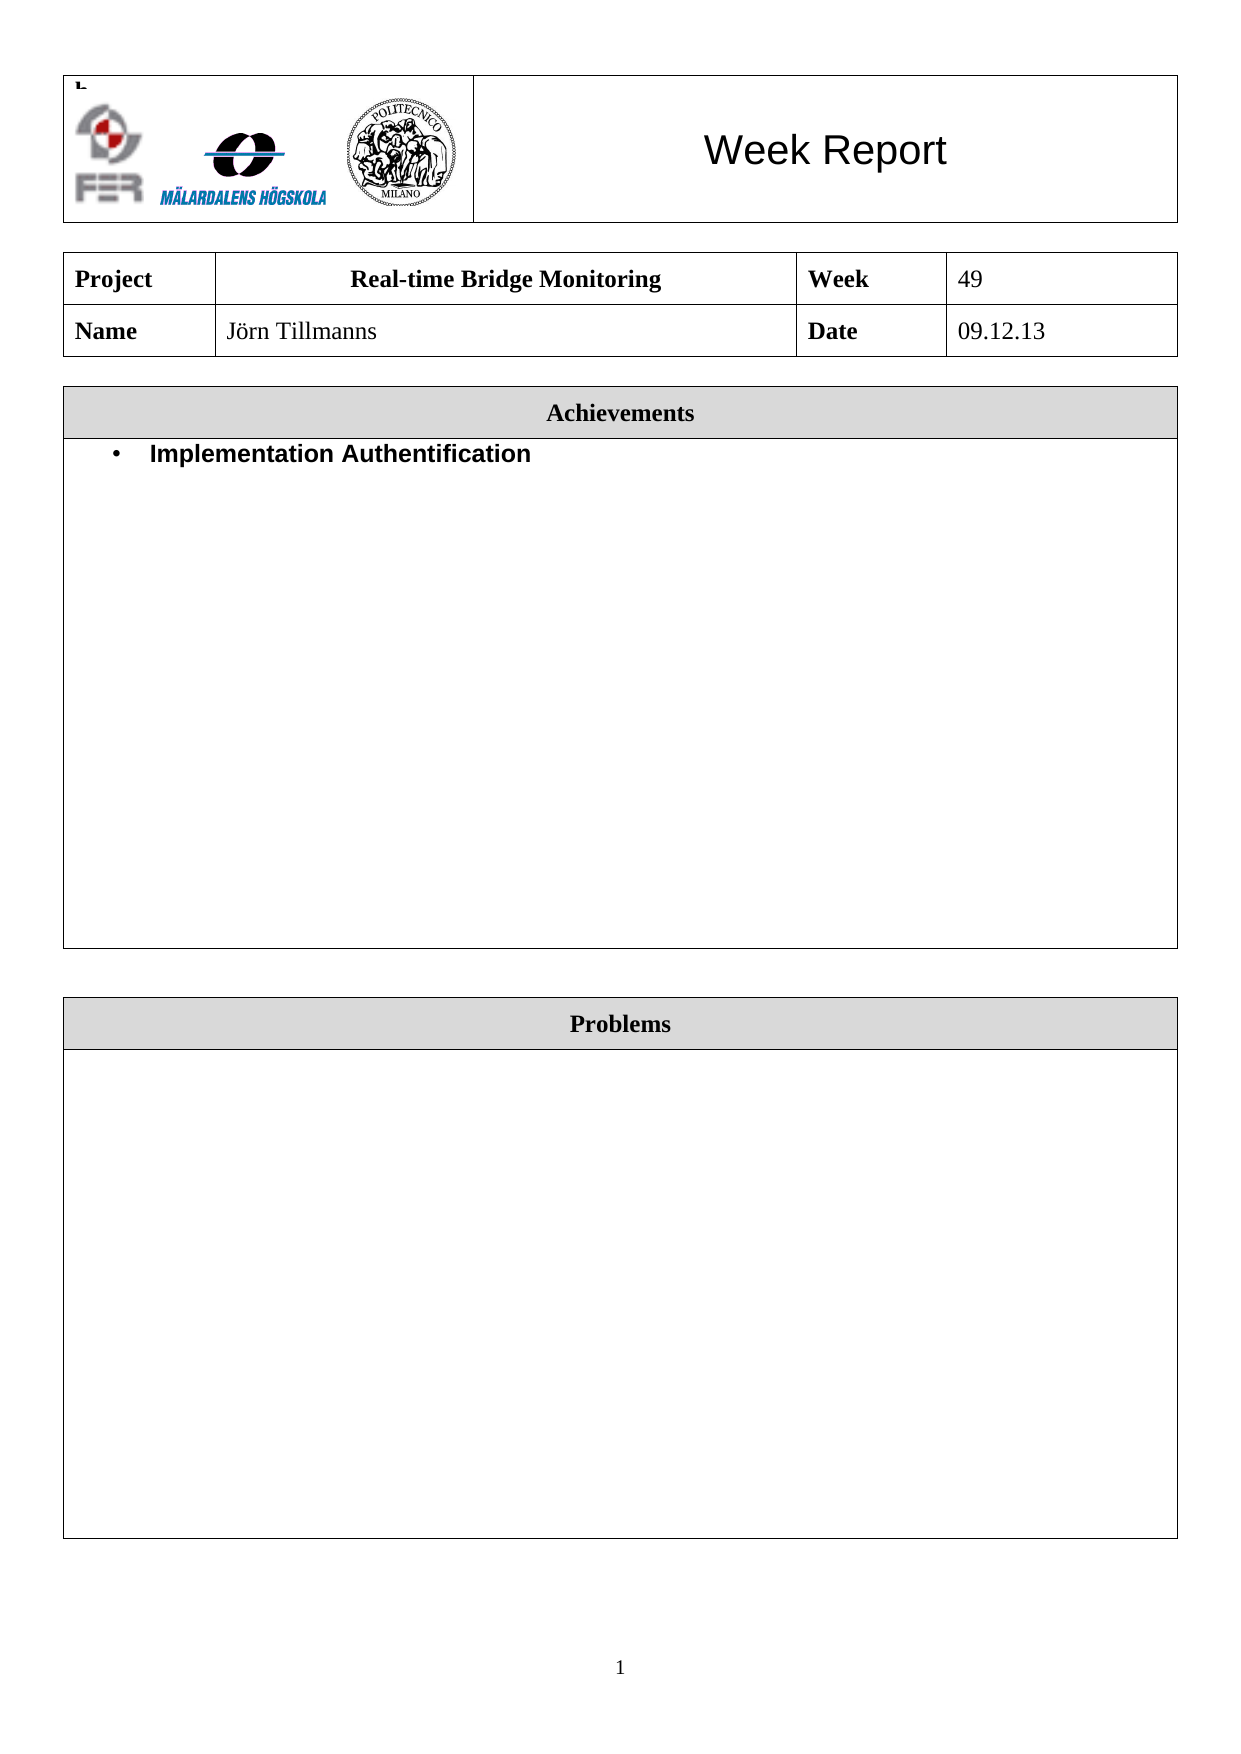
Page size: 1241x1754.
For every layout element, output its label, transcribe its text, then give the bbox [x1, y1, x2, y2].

table_cell [64, 1050, 1177, 1537]
table_cell Project [64, 253, 215, 304]
table_cell 09.12.13 [947, 305, 1177, 356]
table_cell Date [797, 305, 946, 356]
picture [74, 90, 144, 217]
table_cell Name [64, 305, 215, 356]
table_cell [946, 223, 1177, 252]
picture [347, 98, 457, 206]
table_header Week Report [474, 76, 1177, 222]
table_cell Jörn Tillmanns [216, 305, 796, 356]
picture [160, 133, 326, 205]
table_header h [64, 76, 473, 222]
table_header Problems [64, 998, 1177, 1049]
table_cell [63, 357, 1177, 386]
table_cell [215, 223, 712, 252]
table_cell Real-time Bridge Monitoring [216, 253, 796, 304]
table_cell Achievements [64, 387, 1177, 438]
table_cell Week [797, 253, 946, 304]
table_cell Implementation Authentification [64, 439, 1177, 948]
table_cell [63, 223, 215, 252]
table_cell 49 [947, 253, 1177, 304]
table_cell [712, 223, 946, 252]
